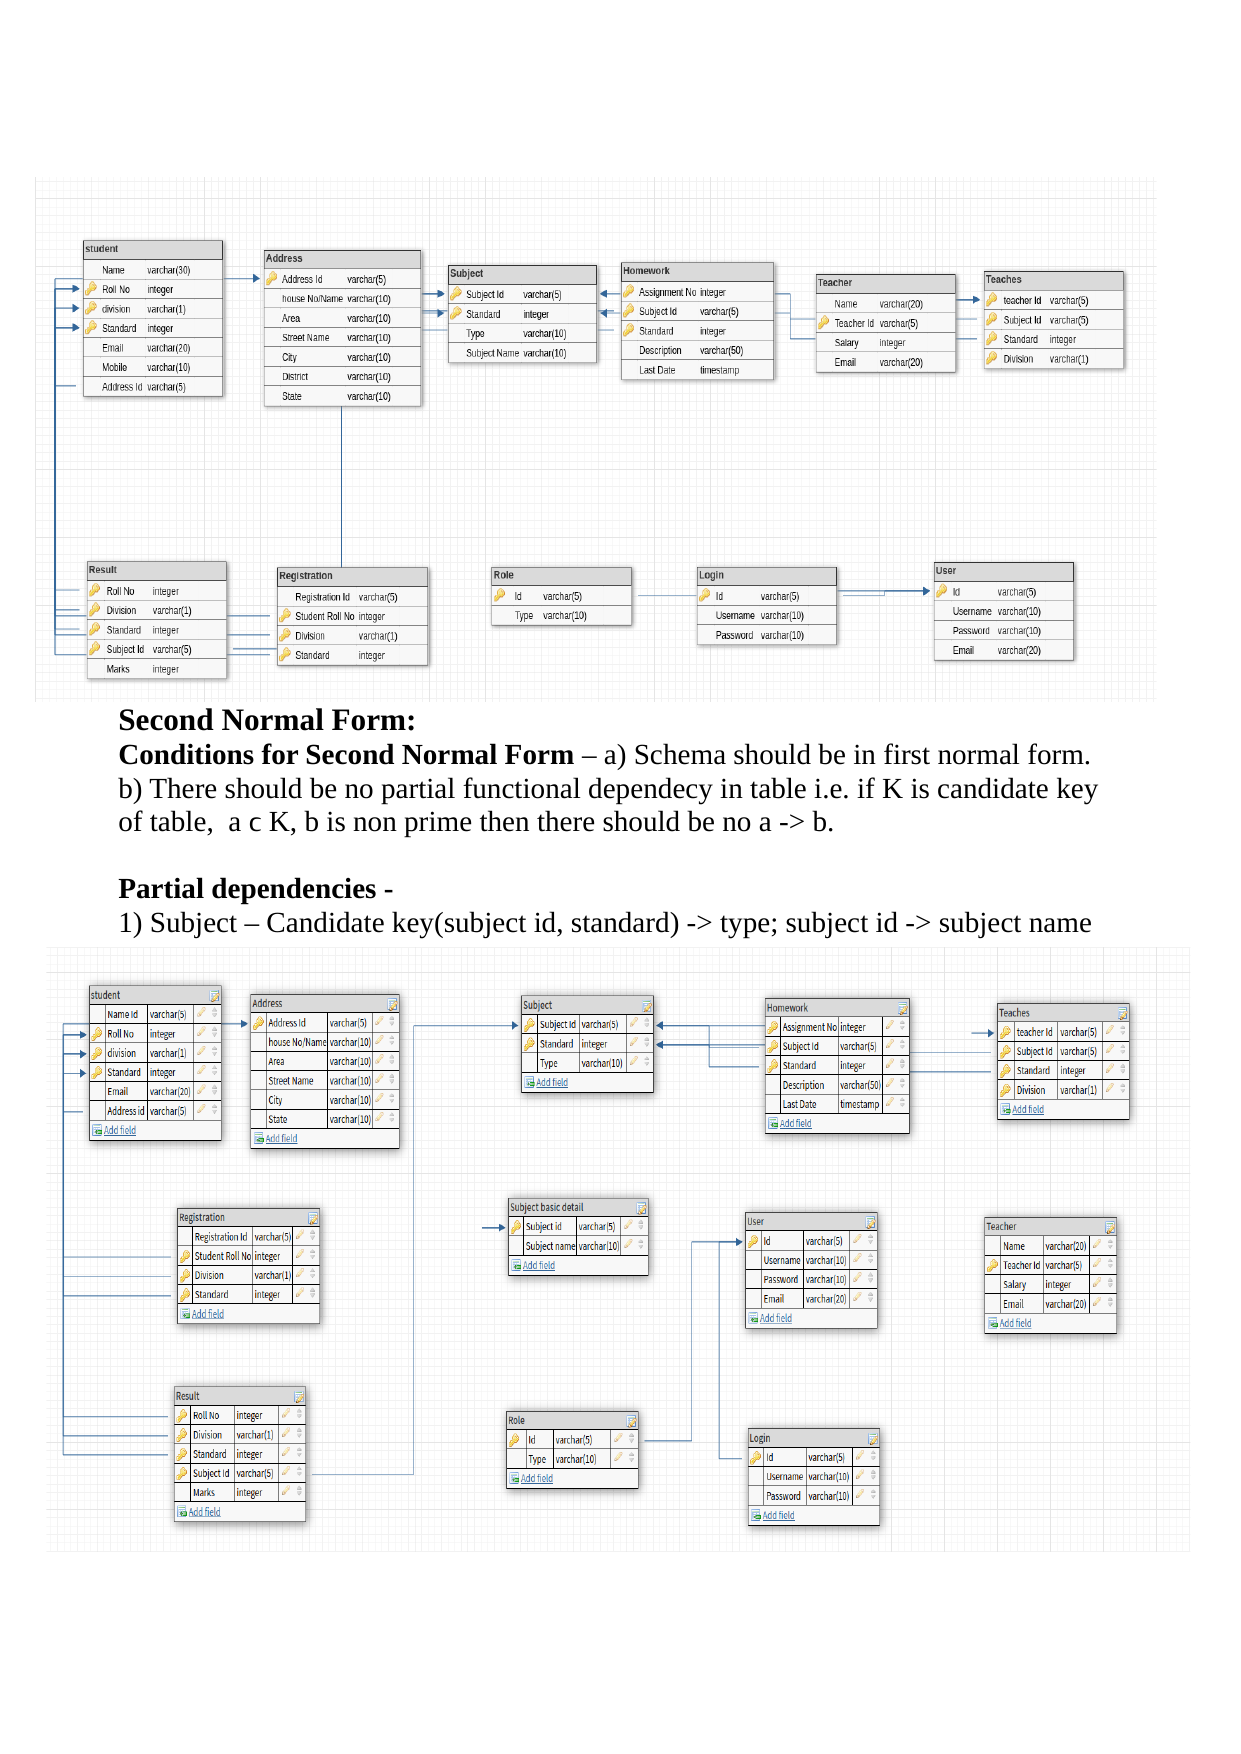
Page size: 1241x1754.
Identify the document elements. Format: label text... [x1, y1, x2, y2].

picture [46, 947, 1191, 1552]
text 1) Subject – Candidate key(subject id, standard) -> type; subject id -> subject name [118, 905, 1122, 939]
text Second Normal Form: [118, 702, 1122, 737]
text [118, 154, 1122, 177]
text Conditions for Second Normal Form – a) Schema should be in first normal form. [118, 737, 1122, 771]
picture [35, 177, 1157, 702]
text b) There should be no partial functional dependecy in table i.e. if K is candidate key of table, a ϲ K, b is non prime then there should be no a -> b. [118, 771, 1122, 838]
text Partial dependencies - [118, 872, 1122, 905]
